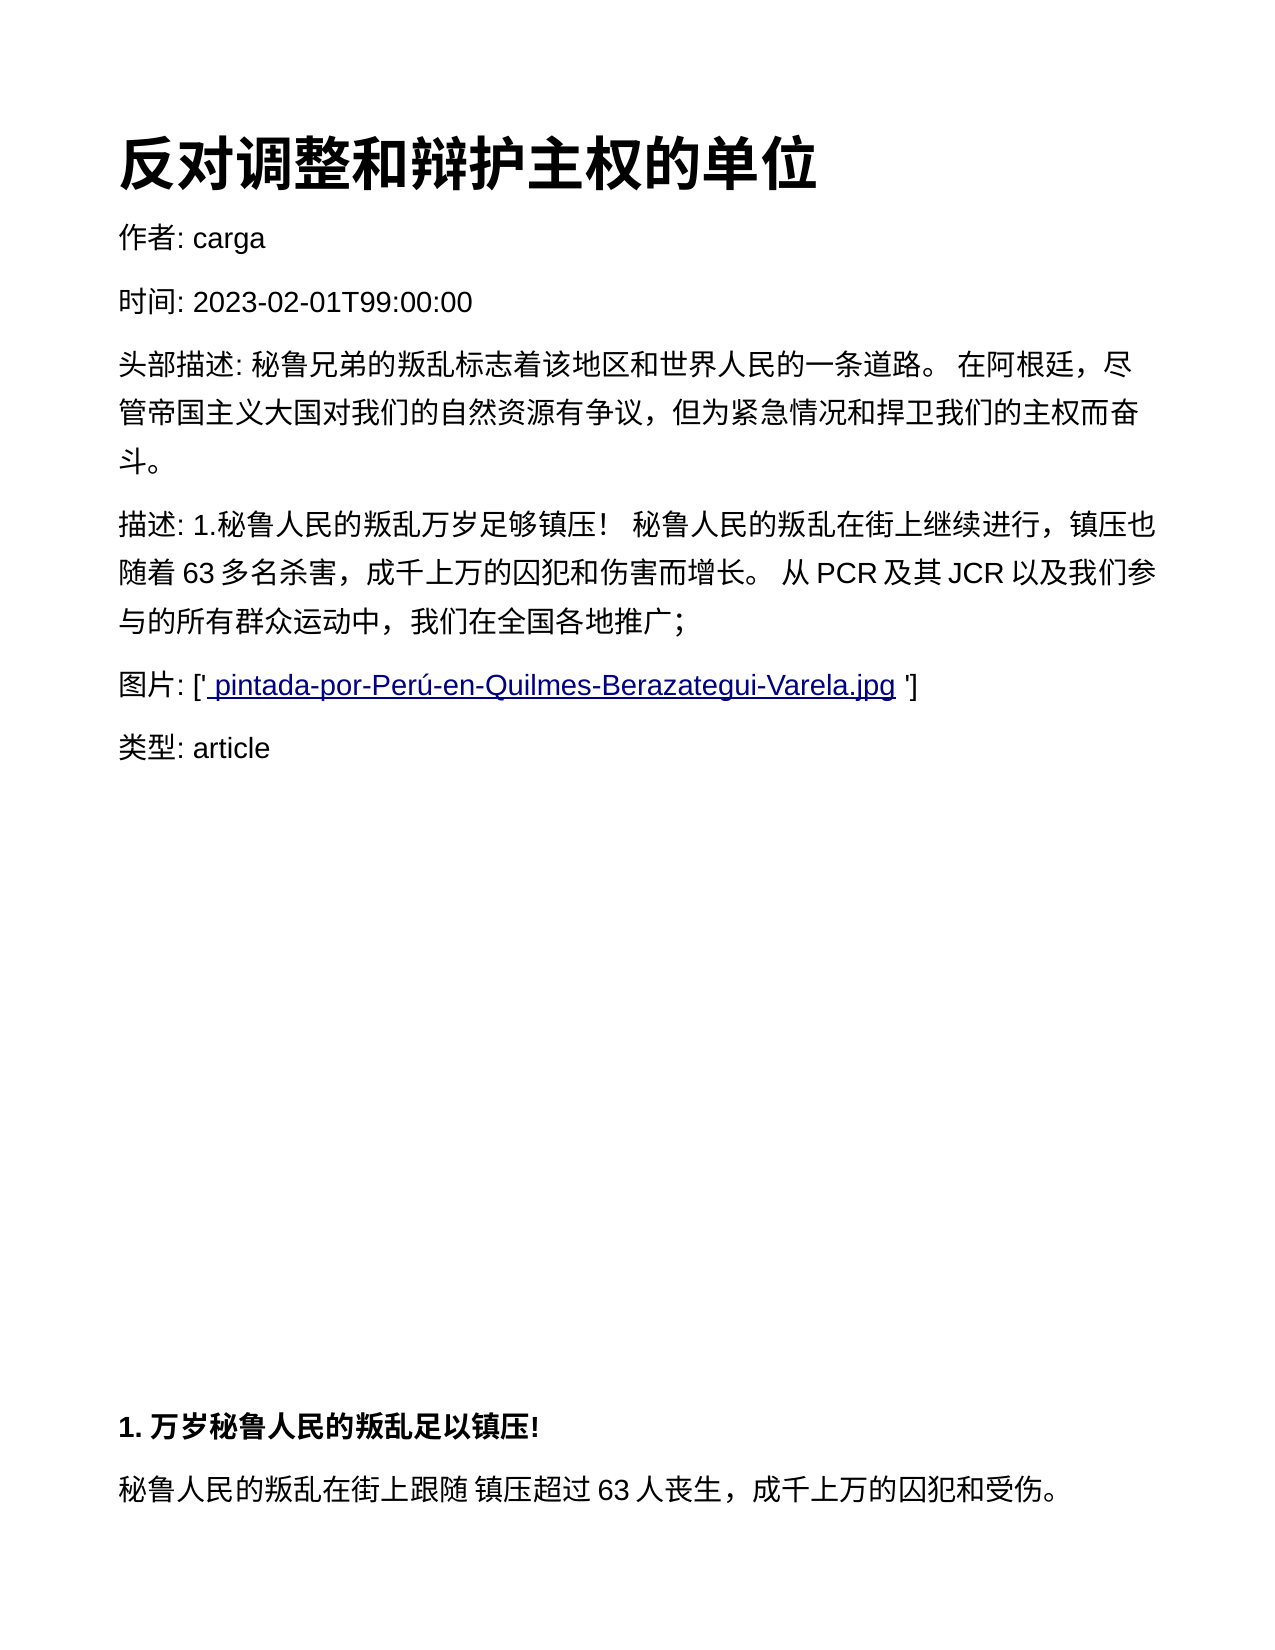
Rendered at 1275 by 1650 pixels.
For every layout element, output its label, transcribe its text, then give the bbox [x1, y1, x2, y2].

text 作者: carga [118, 215, 1157, 257]
text 秘鲁人民的叛乱在街上跟随 镇压超过63人丧生，成千上万的囚犯和受伤。 [118, 1466, 1157, 1509]
subtitle 反对调整和辩护主权的单位 [118, 118, 1157, 203]
text 头部描述: 秘鲁兄弟的叛乱标志着该地区和世界人民的一条道路。 在阿根廷，尽管帝国主义大国对我们的自然资源有争议，但为紧急情况和捍卫我们的主权而奋斗。 [118, 341, 1157, 481]
text 1. 万岁秘鲁人民的叛乱足以镇压! [118, 788, 1157, 1446]
text 类型: article [118, 725, 1157, 767]
text 描述: 1.秘鲁人民的叛乱万岁足够镇压！ 秘鲁人民的叛乱在街上继续进行，镇压也随着63多名杀害，成千上万的囚犯和伤害而增长。 从PCR及其JCR以及我们参与的所有群众运动中，我们在全国各地推广； [118, 502, 1157, 641]
text 图片: [' pintada-por-Perú-en-Quilmes-Berazategui-Varela.jpg '] [118, 662, 1157, 704]
text 时间: 2023-02-01T99:00:00 [118, 278, 1157, 321]
